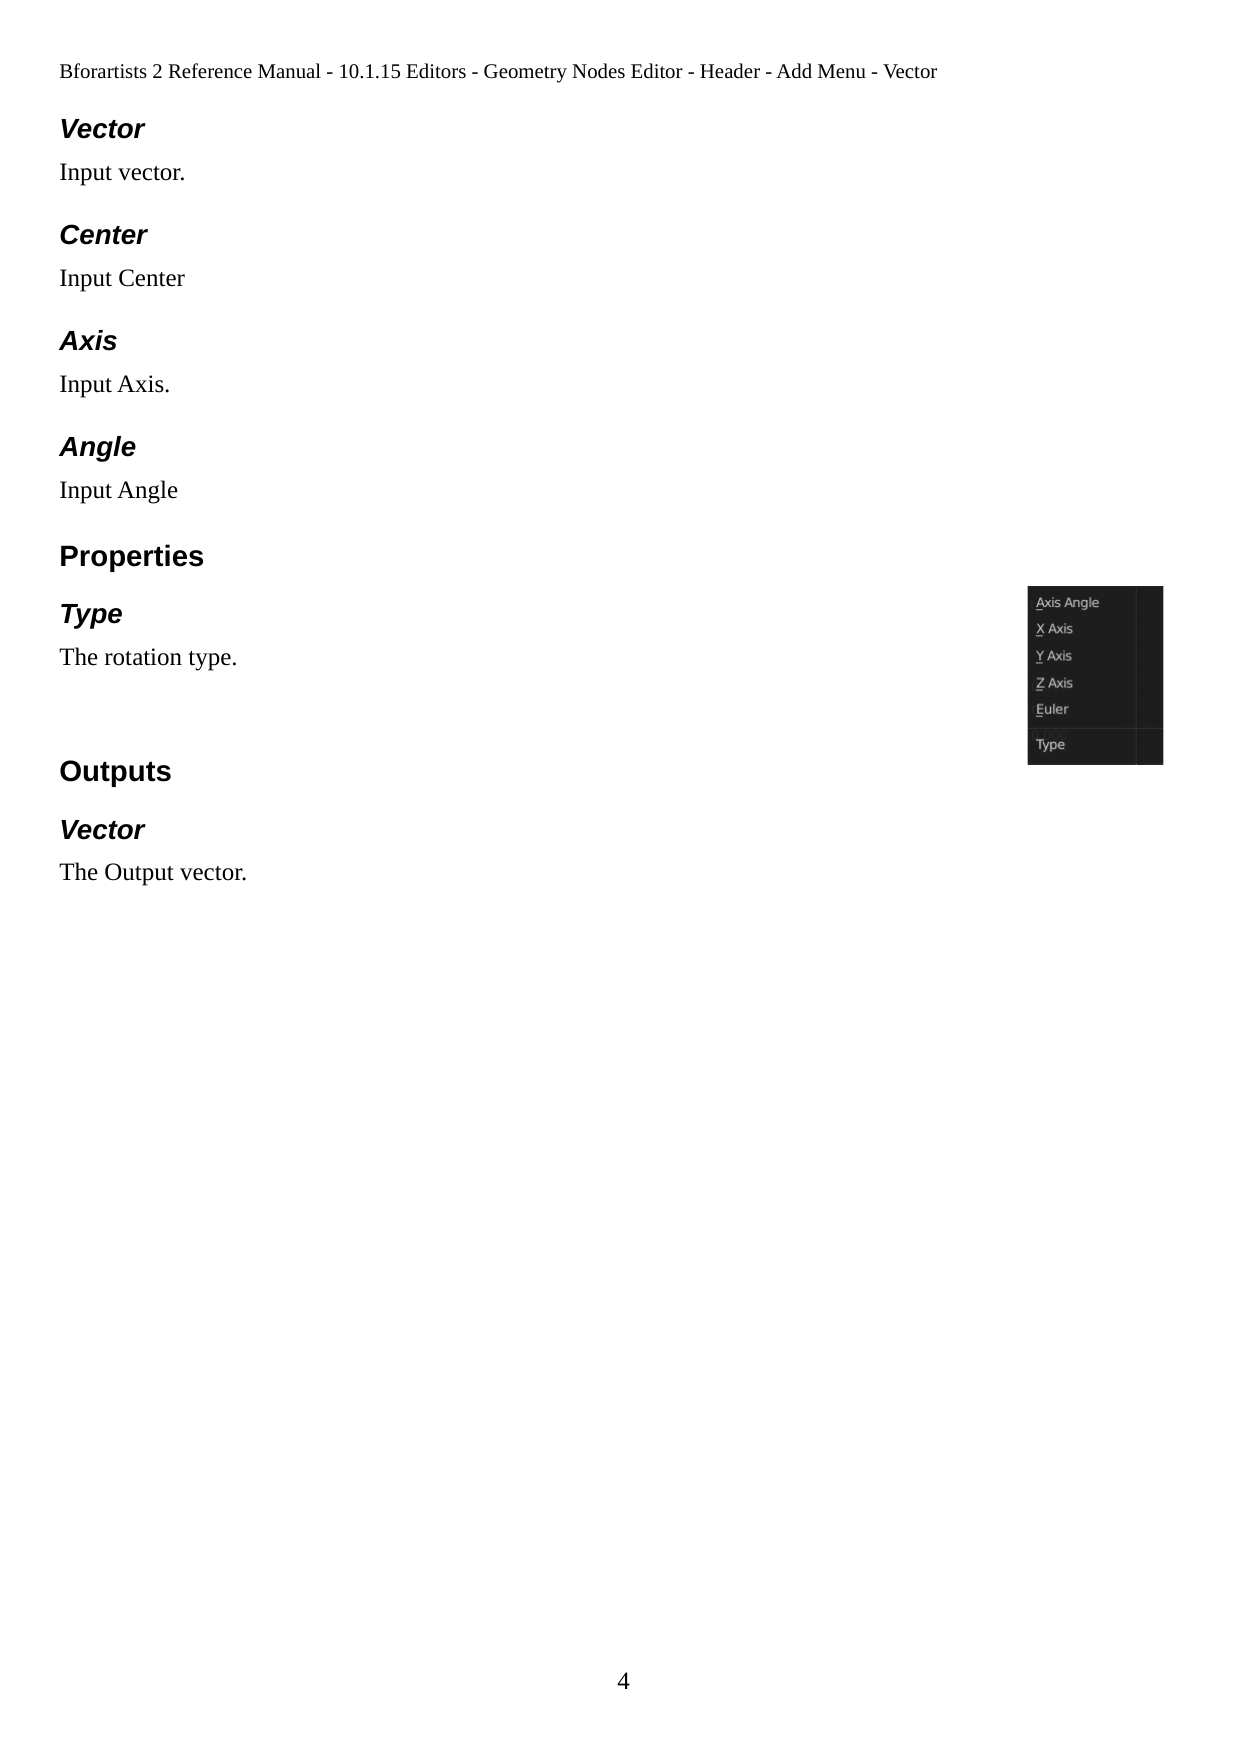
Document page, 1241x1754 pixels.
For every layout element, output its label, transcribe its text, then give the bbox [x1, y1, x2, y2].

text Input Axis. [59, 369, 1181, 398]
subtitle Outputs [59, 754, 1181, 788]
text The Output vector. [59, 857, 1181, 886]
subtitle Vector [59, 113, 1181, 144]
text [1164, 642, 1181, 670]
picture [1027, 586, 1164, 765]
subtitle Axis [59, 324, 1181, 356]
text Input vector. [59, 157, 1181, 186]
subtitle [1164, 597, 1181, 629]
subtitle Type [59, 597, 1027, 629]
text The rotation type. [59, 642, 1027, 670]
subtitle Angle [59, 430, 1181, 462]
subtitle Vector [59, 813, 1181, 845]
subtitle Properties [59, 538, 1181, 572]
subtitle Center [59, 218, 1181, 250]
text Input Angle [59, 475, 1181, 503]
text Input Center [59, 263, 1181, 292]
